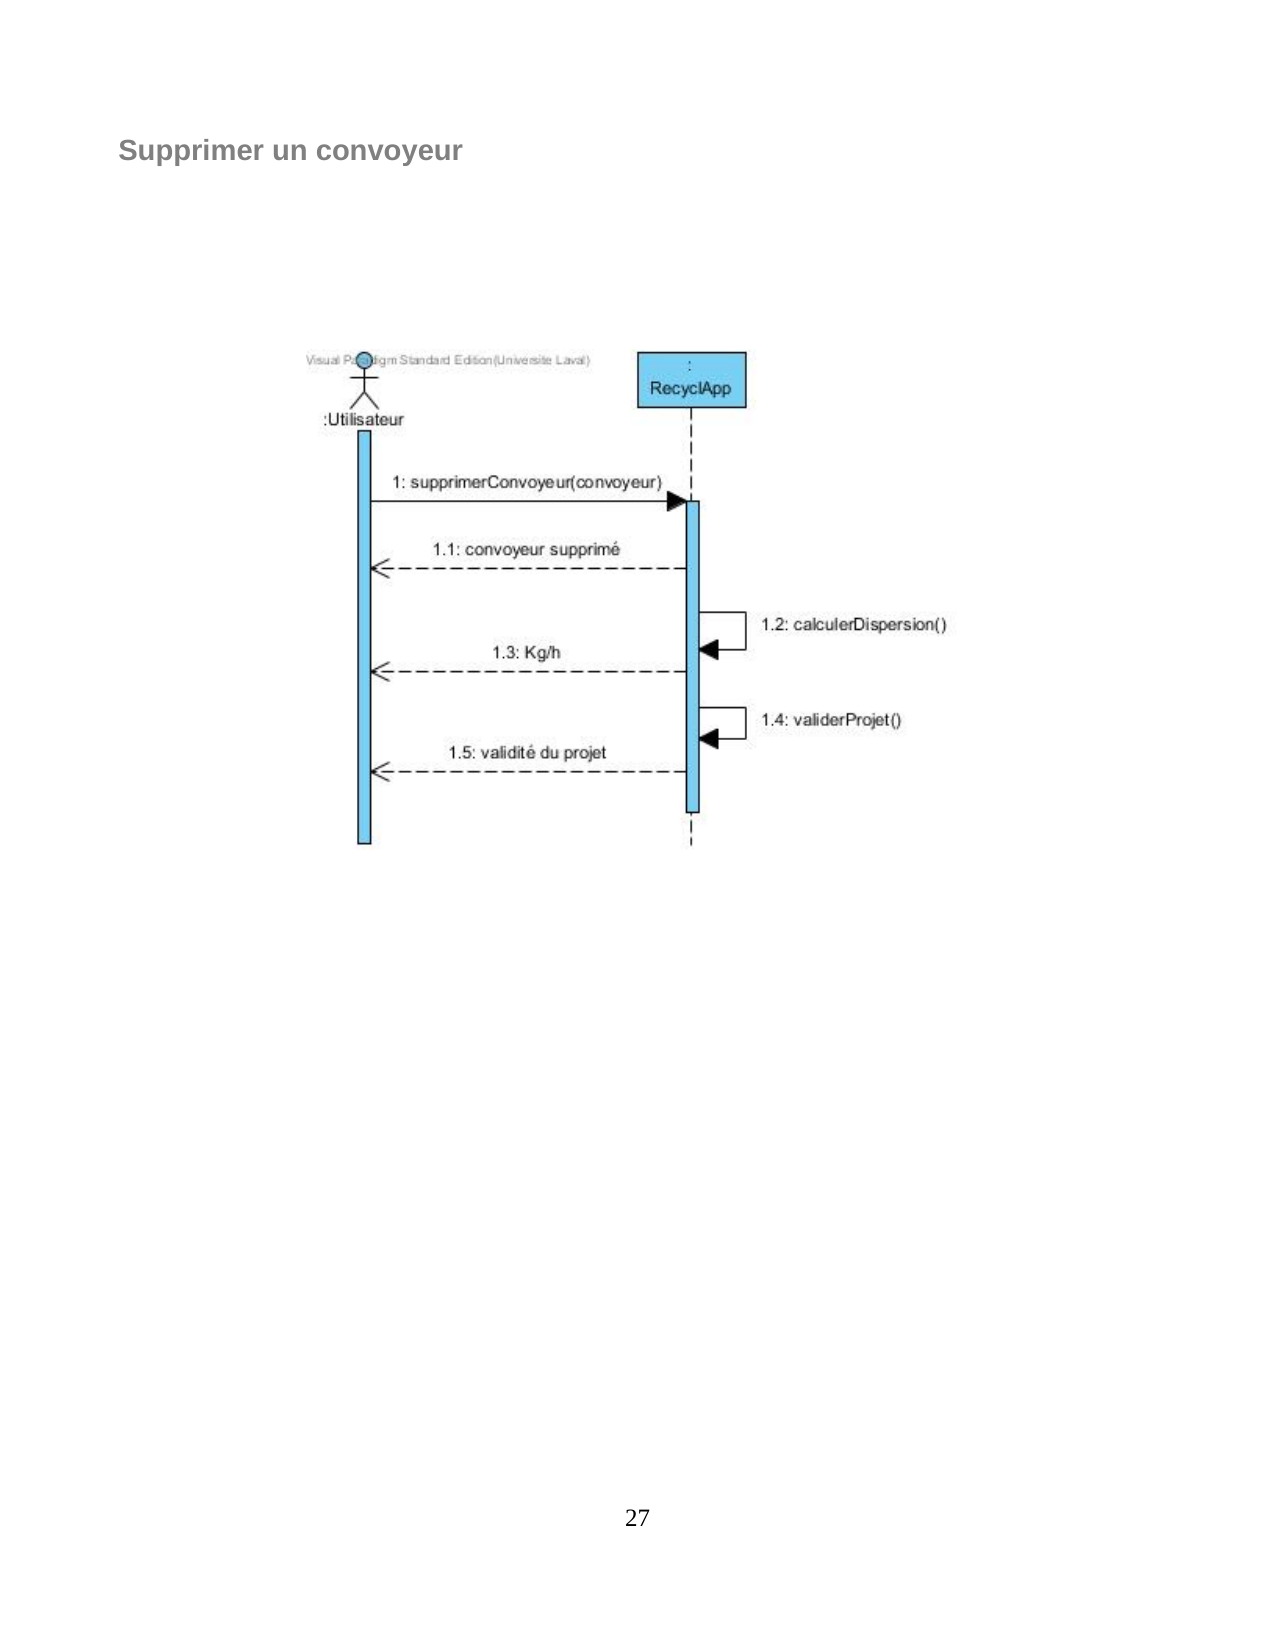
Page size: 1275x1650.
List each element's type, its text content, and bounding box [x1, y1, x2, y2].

subtitle Supprimer un convoyeur [118, 133, 1157, 166]
picture [306, 349, 969, 851]
